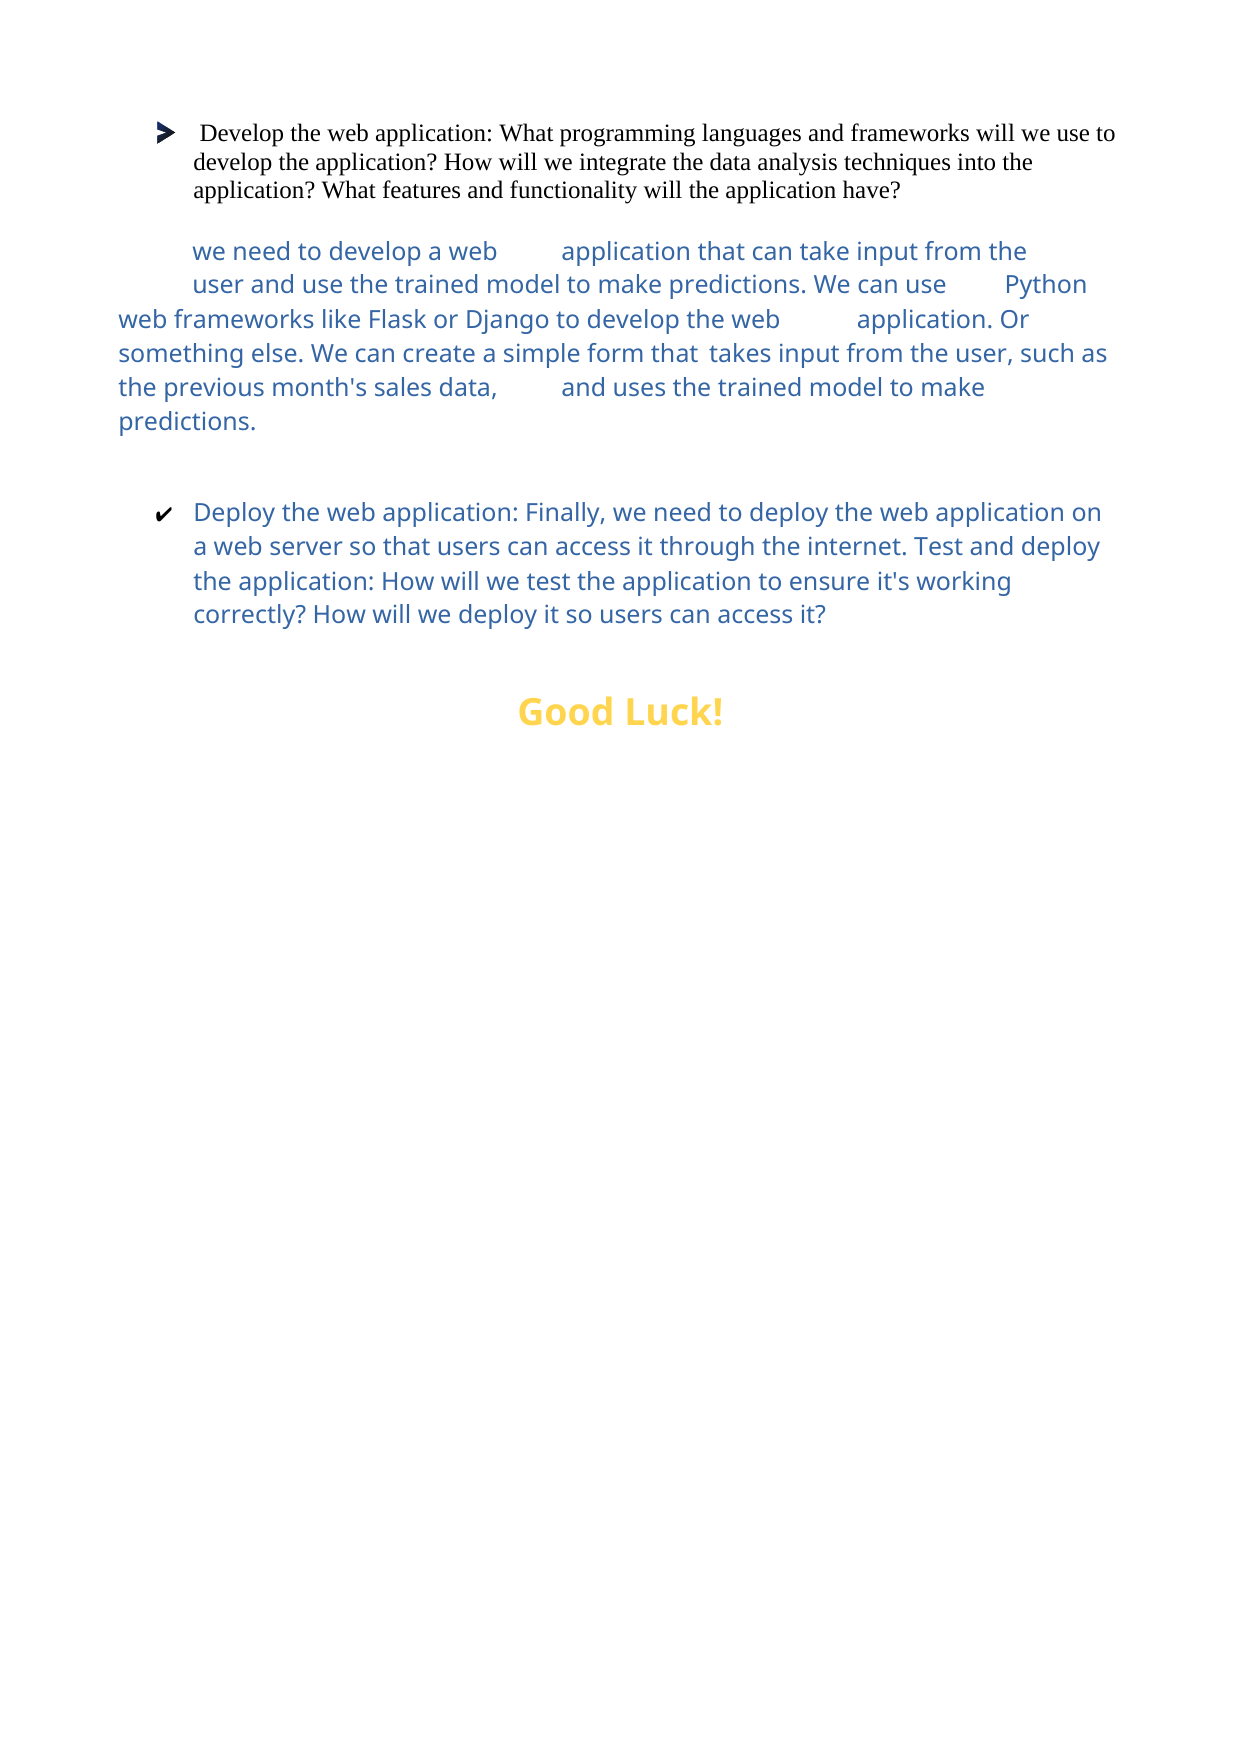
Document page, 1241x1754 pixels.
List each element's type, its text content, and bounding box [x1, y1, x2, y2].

list Develop the web application: What programming languages and frameworks will we use to develop the application? How will we integrate the data analysis techniques into the application? What features and functionality will the application have? [156, 118, 1122, 204]
subtitle Good Luck! [118, 685, 1122, 736]
list Deploy the web application: Finally, we need to deploy the web application on a web server so that users can access it through the internet. Test and deploy the application: How will we test the application to ensure it's working correctly? How will we deploy it so users can access it? [156, 495, 1122, 631]
text we need to develop a web application that can take input from the user and use the trained model to make predictions. We can use Python web frameworks like Flask or Django to develop the web application. Or something else. We can create a simple form that takes input from the user, such as the previous month's sales data, and uses the trained model to make predictions. [118, 233, 1122, 437]
